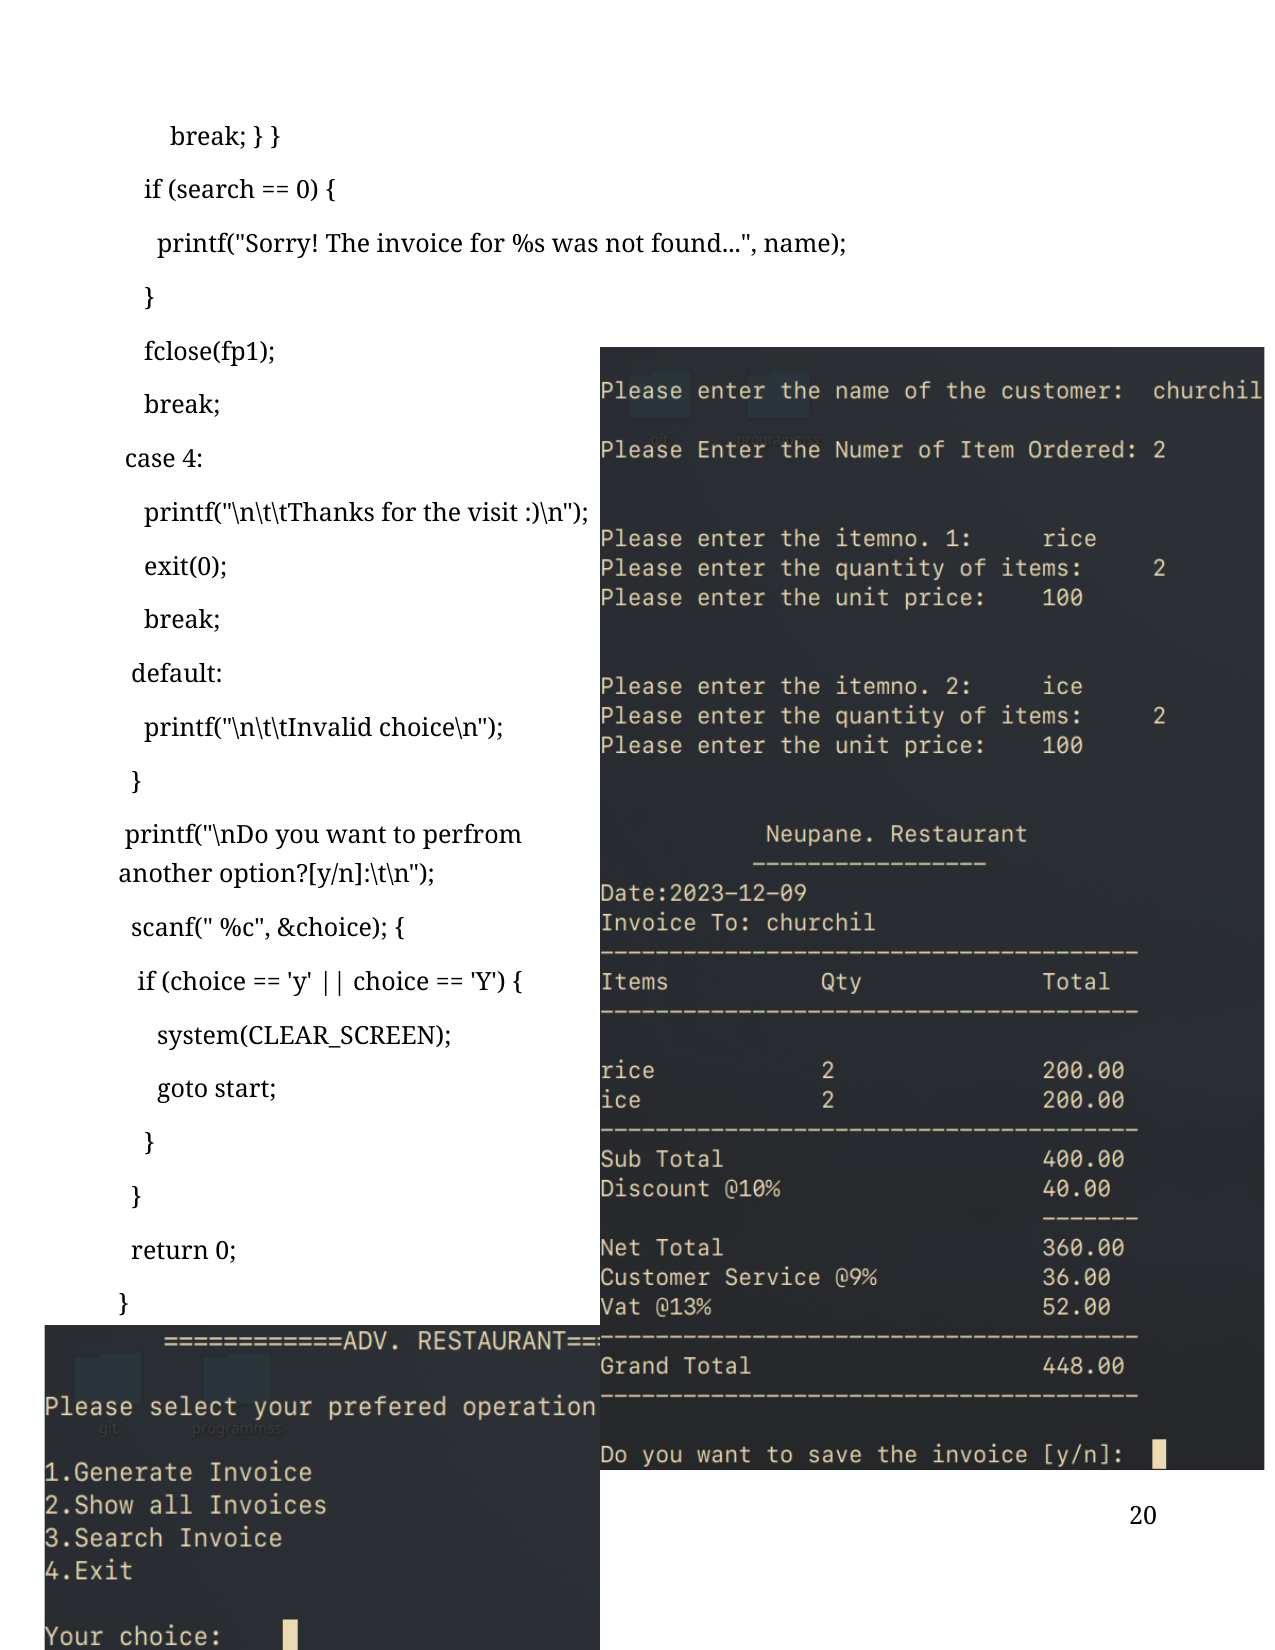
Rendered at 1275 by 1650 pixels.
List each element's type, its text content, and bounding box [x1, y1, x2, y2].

text return 0; [118, 1232, 600, 1266]
text printf("Sorry! The invoice for %s was not found...", name); [118, 226, 1157, 260]
text goto start; [118, 1071, 600, 1105]
text } [118, 1178, 600, 1213]
text scanf(" %c", &choice); { [118, 910, 600, 944]
text exit(0); [118, 548, 600, 582]
text system(CLEAR_SCREEN); [118, 1017, 600, 1051]
text break; } } [118, 118, 1157, 152]
text break; [118, 602, 600, 636]
text case 4: [118, 441, 600, 475]
picture [44, 347, 1265, 1650]
text } [118, 1286, 600, 1320]
text if (search == 0) { [118, 172, 1157, 206]
text } [118, 279, 1157, 313]
text fclose(fp1); [118, 333, 1157, 367]
text printf("\n\t\tThanks for the visit :)\n"); [118, 494, 600, 528]
text break; [118, 387, 600, 421]
text printf("\n\t\tInvalid choice\n"); [118, 709, 600, 743]
text } [118, 763, 600, 797]
text printf("\nDo you want to perfrom another option?[y/n]:\t\n"); [118, 817, 600, 890]
text default: [118, 656, 600, 690]
text if (choice == 'y' || choice == 'Y') { [118, 963, 600, 998]
text } [118, 1125, 600, 1159]
